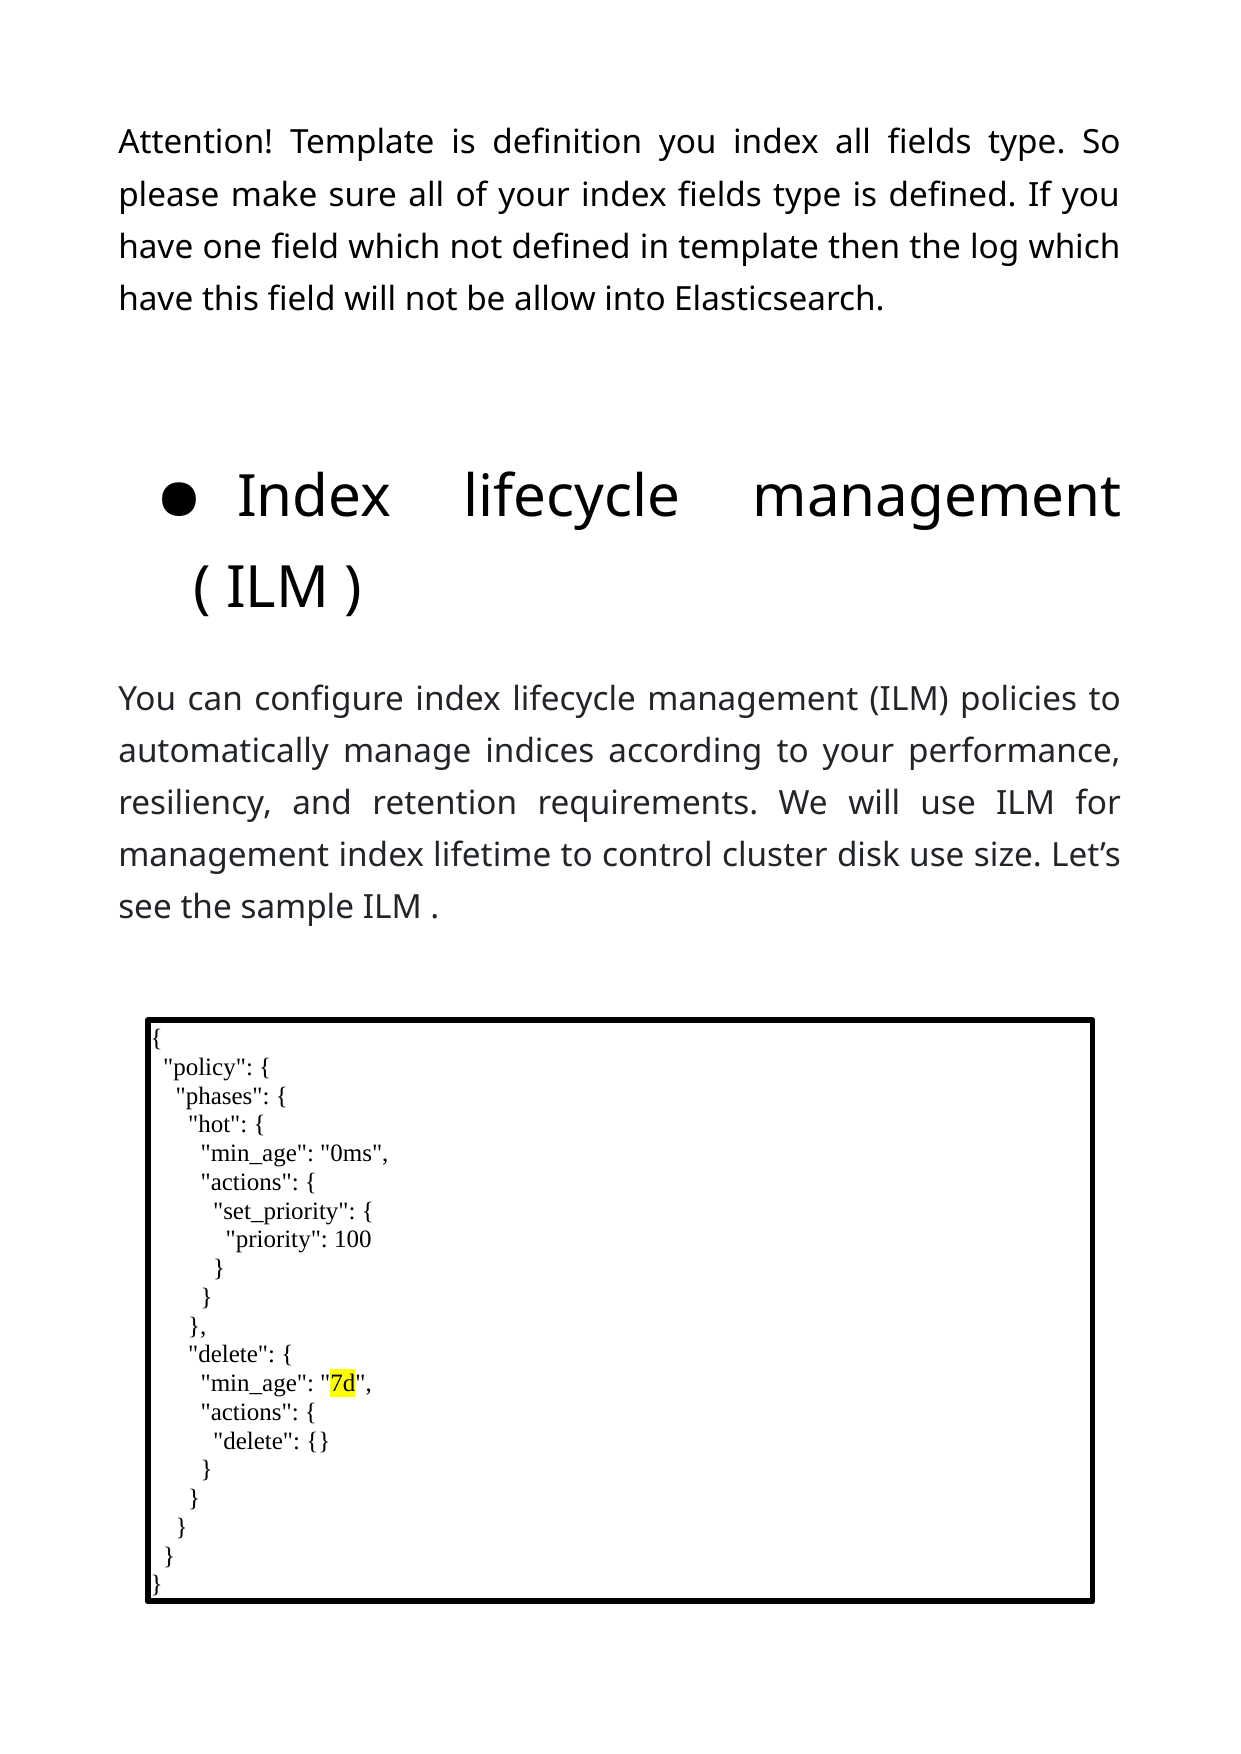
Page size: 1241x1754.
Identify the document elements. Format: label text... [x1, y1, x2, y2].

list Index lifecycle management ( ILM ) [156, 454, 1122, 625]
text Attention! Template is definition you index all fields type. So please make sure all of your index fields type is defined. If you have one field which not defined in template then the log which have this field will not be allow into Elasticsearch. [118, 118, 1122, 320]
text You can configure index lifecycle management (ILM) policies to automatically manage indices according to your performance, resiliency, and retention requirements. We will use ILM for management index lifetime to control cluster disk use size. Let’s see the sample ILM . [118, 674, 1122, 928]
